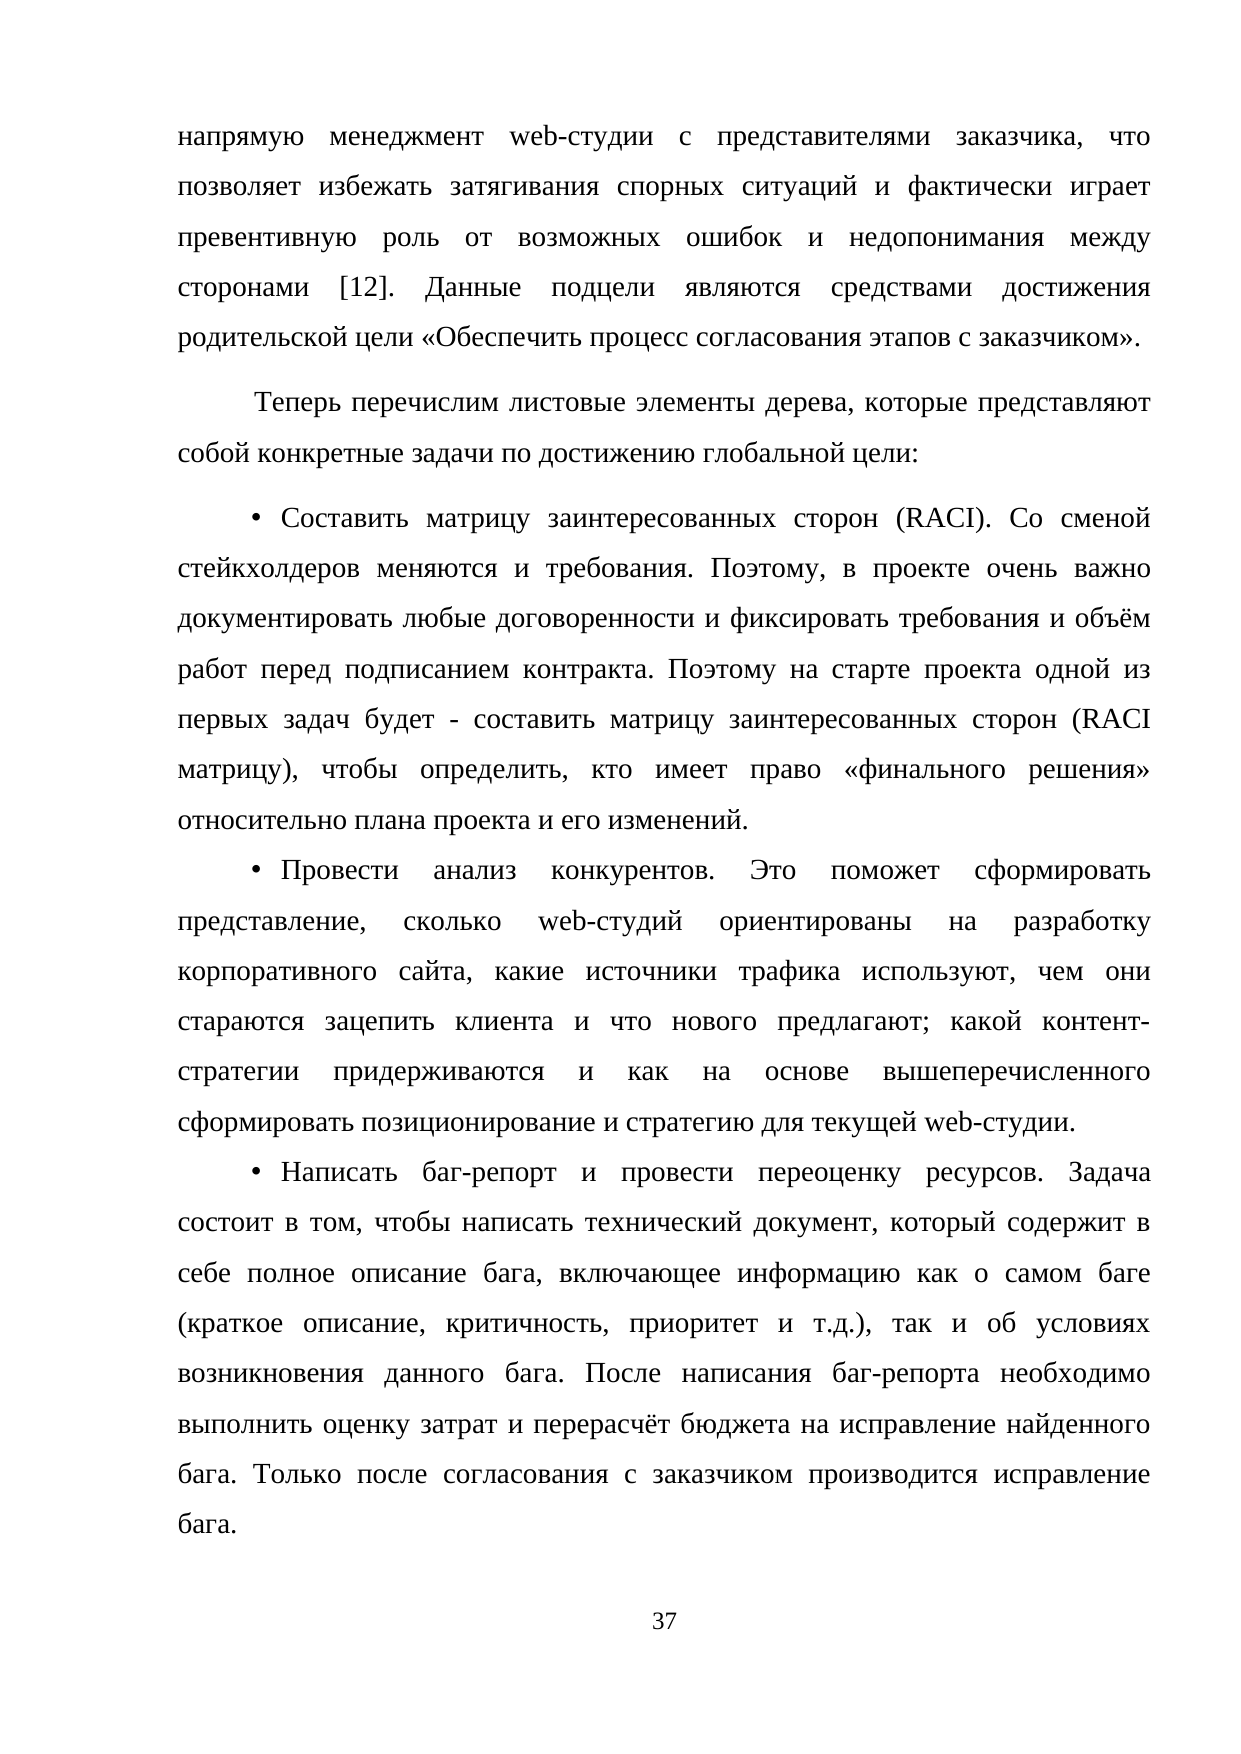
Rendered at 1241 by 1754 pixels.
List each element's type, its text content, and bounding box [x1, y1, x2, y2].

list Составить матрицу заинтересованных сторон (RACI). Со сменой стейкхолдеров меняются и требования. Поэтому, в проекте очень важно документировать любые договоренности и фиксировать требования и объём работ перед подписанием контракта. Поэтому на старте проекта одной из первых задач будет - составить матрицу заинтересованных сторон (RACI матрицу), чтобы определить, кто имеет право «финального решения» относительно плана проекта и его изменений. [177, 500, 1152, 835]
list напрямую менеджмент web-студии с представителями заказчика, что позволяет избежать затягивания спорных ситуаций и фактически играет превентивную роль от возможных ошибок и недопонимания между сторонами [12]. Данные подцели являются средствами достижения родительской цели «Обеспечить процесс согласования этапов с заказчиком». [177, 118, 1152, 353]
list Провести анализ конкурентов. Это поможет сформировать представление, сколько web-студий ориентированы на разработку корпоративного сайта, какие источники трафика используют, чем они стараются зацепить клиента и что нового предлагают; какой контент-стратегии придерживаются и как на основе вышеперечисленного сформировать позиционирование и стратегию для текущей web-студии. [177, 852, 1152, 1137]
text Теперь перечислим листовые элементы дерева, которые представляют собой конкретные задачи по достижению глобальной цели: [177, 384, 1152, 468]
list Написать баг-репорт и провести переоценку ресурсов. Задача состоит в том, чтобы написать технический документ, который содержит в себе полное описание бага, включающее информацию как о самом баге (краткое описание, критичность, приоритет и т.д.), так и об условиях возникновения данного бага. После написания баг-репорта необходимо выполнить оценку затрат и перерасчёт бюджета на исправление найденного бага. Только после согласования с заказчиком производится исправление бага. [177, 1154, 1152, 1540]
